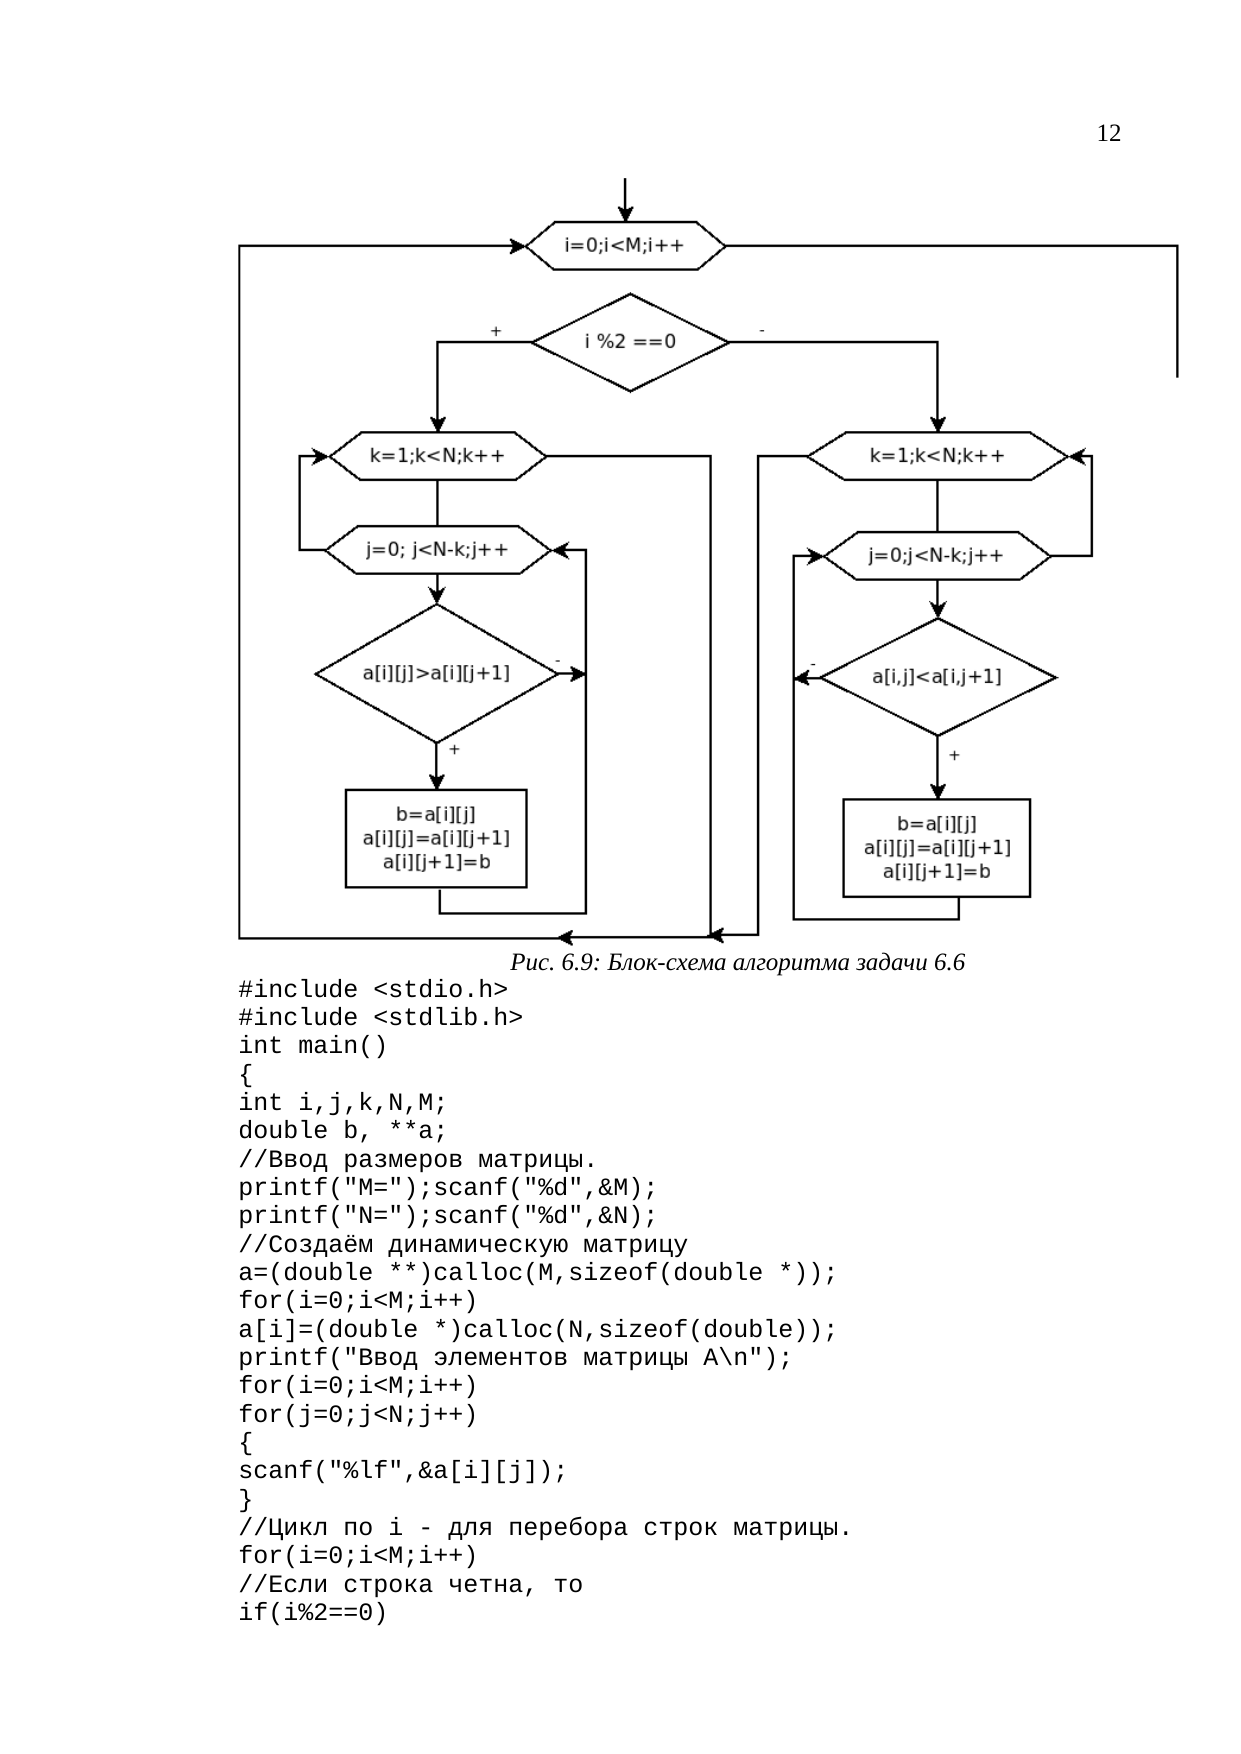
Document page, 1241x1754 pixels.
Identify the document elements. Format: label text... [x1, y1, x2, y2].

text for(i=0;i<M;i++) [238, 1373, 1121, 1401]
text for(j=0;j<N;j++) [238, 1401, 1121, 1429]
text #include <stdio.h> [238, 976, 1121, 1004]
text double b, **a; [238, 1118, 1121, 1146]
text printf("Ввод элементов матрицы A\n"); [238, 1344, 1121, 1373]
text { [238, 1429, 1121, 1458]
text } [238, 1486, 1121, 1514]
text printf("N=");scanf("%d",&N); [238, 1203, 1121, 1231]
text scanf("%lf",&a[i][j]); [238, 1458, 1121, 1486]
text //Ввод размеров матрицы. [238, 1146, 1121, 1174]
text for(i=0;i<M;i++) [238, 1543, 1121, 1571]
text { [238, 1061, 1121, 1089]
text //Если строка четна, то [238, 1571, 1121, 1599]
text a[i]=(double *)calloc(N,sizeof(double)); [238, 1316, 1121, 1344]
text printf("M=");scanf("%d",&M); [238, 1174, 1121, 1203]
text a=(double **)calloc(M,sizeof(double *)); [238, 1259, 1121, 1288]
text int i,j,k,N,M; [238, 1089, 1121, 1118]
text for(i=0;i<M;i++) [238, 1288, 1121, 1316]
text //Цикл по i - для перебора строк матрицы. [238, 1514, 1121, 1543]
picture [238, 177, 1181, 948]
text #include <stdlib.h> [238, 1004, 1121, 1033]
text if(i%2==0) [238, 1599, 1121, 1628]
text //Создаём динамическую матрицу [238, 1231, 1121, 1259]
text int main() [238, 1033, 1121, 1061]
text Рис. 6.9: Блок-схема алгоритма задачи 6.6 [238, 948, 1180, 976]
